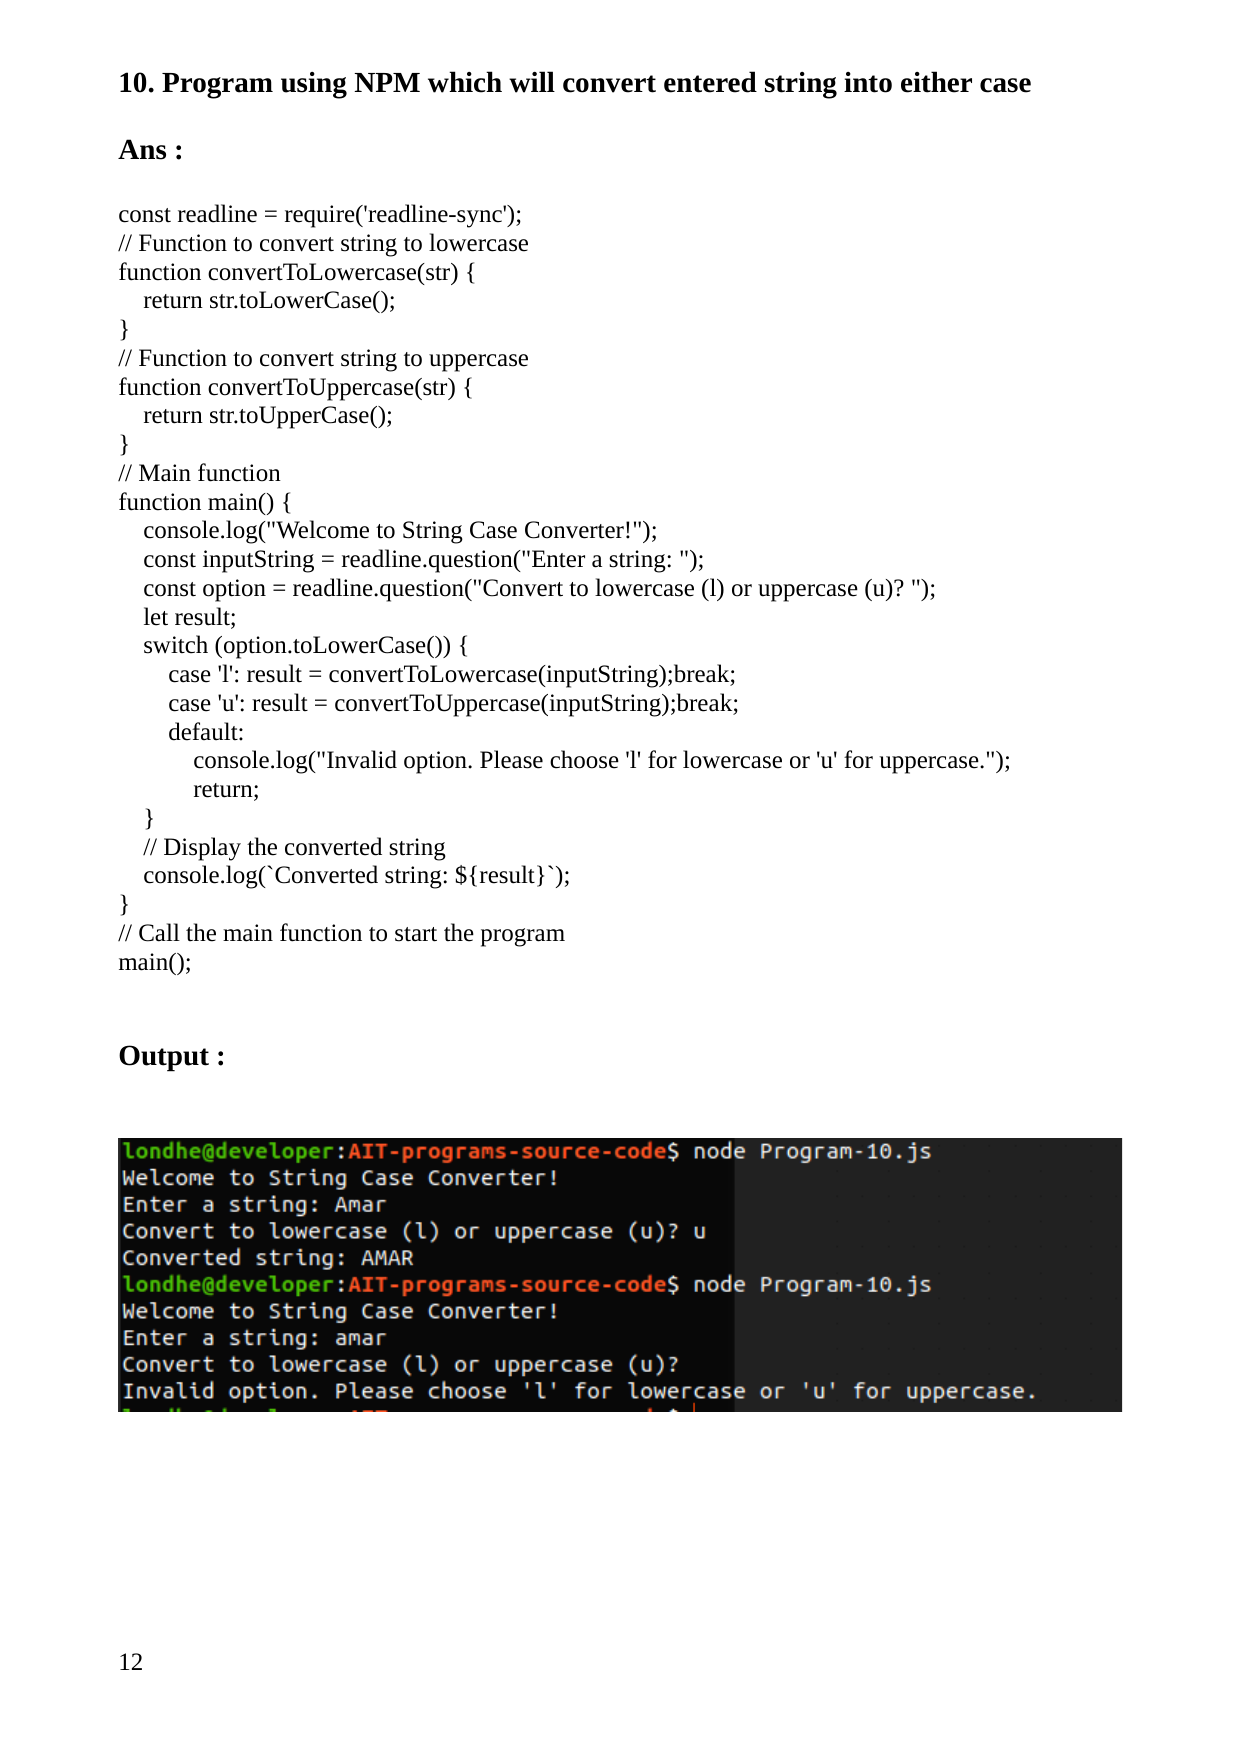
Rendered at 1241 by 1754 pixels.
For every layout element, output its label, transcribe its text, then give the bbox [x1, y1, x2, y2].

text // Main function [118, 458, 1122, 487]
text return; [118, 774, 1122, 803]
text default: [118, 717, 1122, 746]
text return str.toUpperCase(); [118, 401, 1122, 429]
text console.log(`Converted string: ${result}`); [118, 861, 1122, 889]
text // Call the main function to start the program [118, 918, 1122, 947]
text console.log("Welcome to String Case Converter!"); [118, 516, 1122, 544]
text console.log("Invalid option. Please choose 'l' for lowercase or 'u' for uppercase."); [118, 746, 1122, 774]
text Ans : [118, 132, 1122, 166]
text case 'u': result = convertToUppercase(inputString);break; [118, 688, 1122, 717]
text main(); [118, 947, 1122, 976]
text } [118, 429, 1122, 458]
text const readline = require('readline-sync'); [118, 199, 1122, 228]
text function main() { [118, 487, 1122, 516]
text 10. Program using NPM which will convert entered string into either case [118, 65, 1122, 99]
text // Function to convert string to lowercase [118, 228, 1122, 257]
text } [118, 803, 1122, 832]
text } [118, 314, 1122, 343]
text } [118, 889, 1122, 918]
text // Display the converted string [118, 832, 1122, 861]
text // Function to convert string to uppercase [118, 343, 1122, 372]
text let result; [118, 602, 1122, 631]
text return str.toLowerCase(); [118, 286, 1122, 314]
text function convertToUppercase(str) { [118, 372, 1122, 401]
text const option = readline.question("Convert to lowercase (l) or uppercase (u)? "); [118, 573, 1122, 602]
text Output : [118, 1038, 1122, 1071]
picture [118, 1138, 1123, 1412]
text switch (option.toLowerCase()) { [118, 631, 1122, 659]
text function convertToLowercase(str) { [118, 257, 1122, 286]
text const inputString = readline.question("Enter a string: "); [118, 544, 1122, 573]
text case 'l': result = convertToLowercase(inputString);break; [118, 659, 1122, 688]
